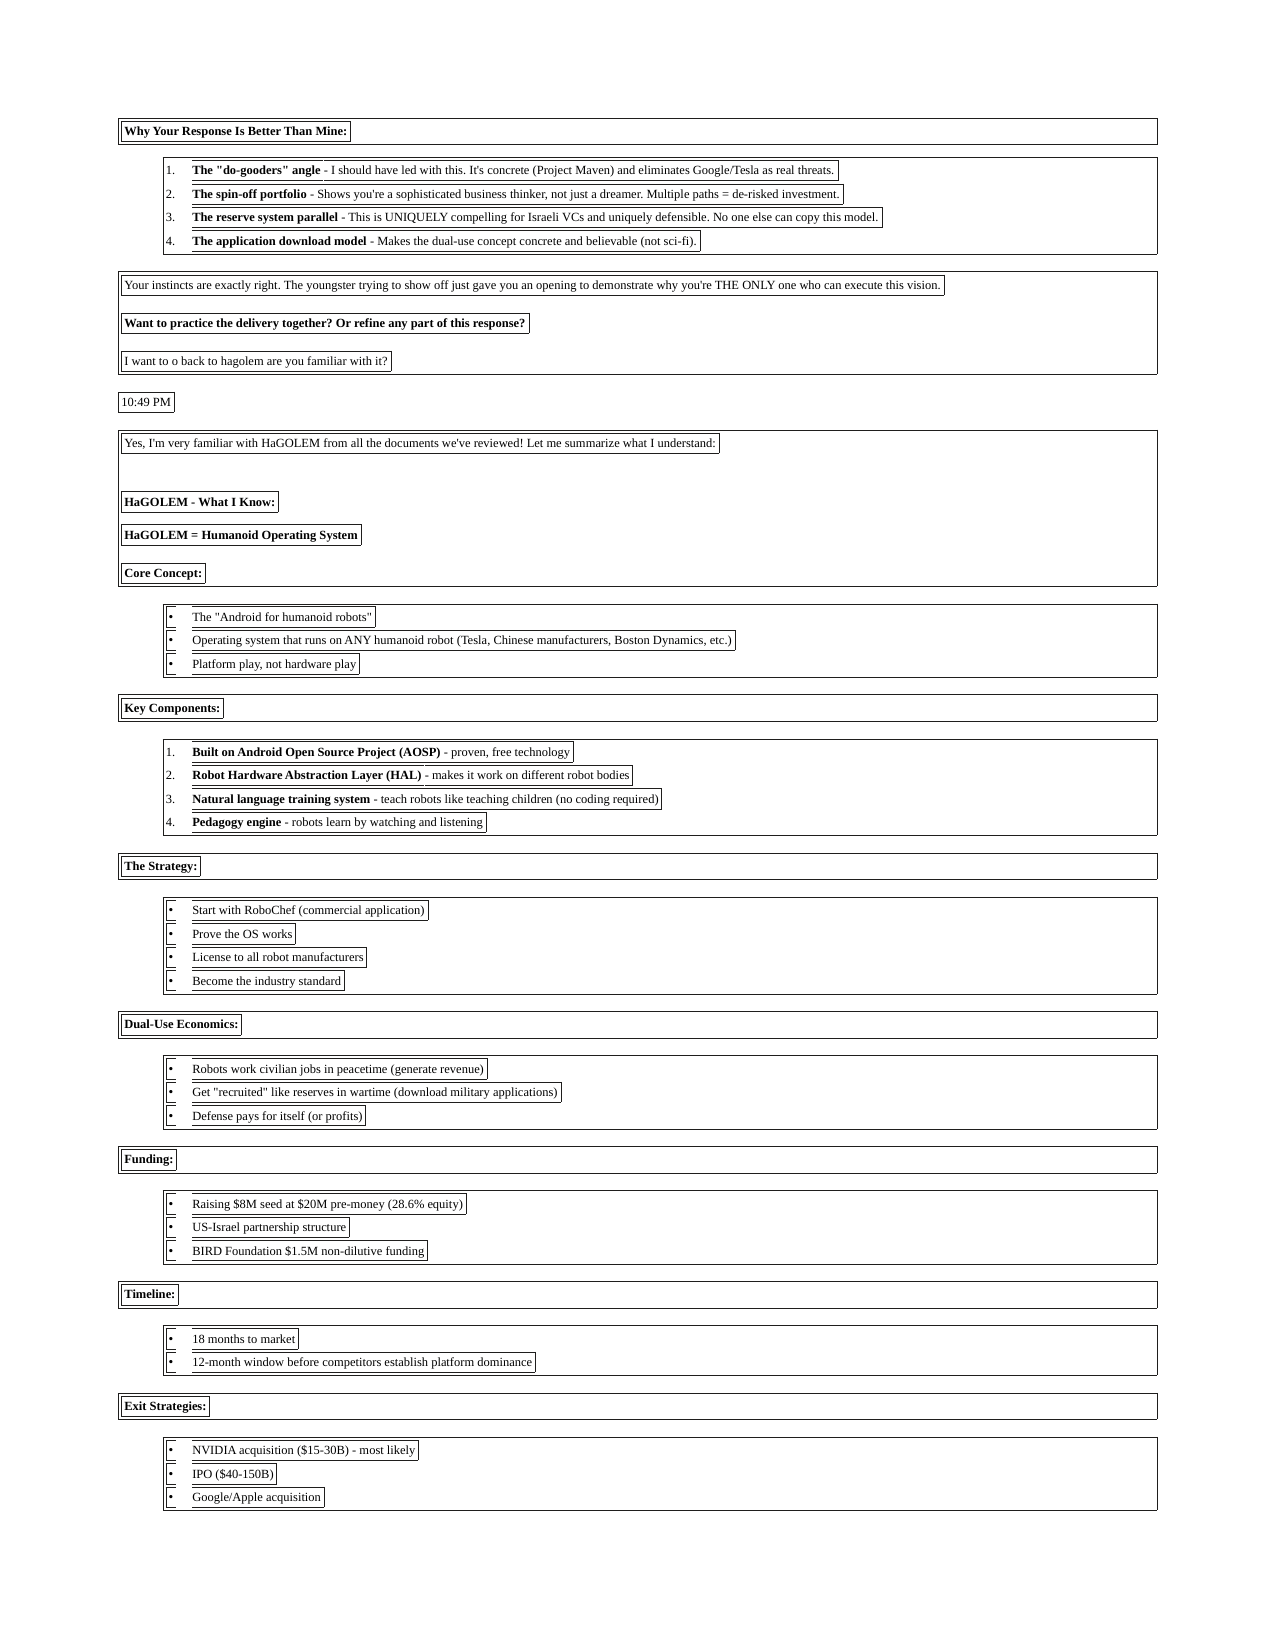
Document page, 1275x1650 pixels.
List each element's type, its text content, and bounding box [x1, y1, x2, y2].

list The reserve system parallel - This is UNIQUELY compelling for Israeli VCs and uniquely defensible. No one else can copy this model. [164, 204, 1157, 227]
subtitle Why Your Response Is Better Than Mine: [119, 119, 1157, 144]
text HaGOLEM = Humanoid Operating System [119, 521, 1157, 545]
text 10:49 PM [119, 393, 174, 412]
list Google/Apple acquisition [164, 1484, 1157, 1510]
subtitle HaGOLEM - What I Know: [119, 488, 1157, 512]
text I want to o back to hagolem are you familiar with it? [119, 347, 1157, 374]
text Core Concept: [119, 559, 1157, 586]
list Built on Android Open Source Project (AOSP) - proven, free technology [164, 740, 1157, 762]
list Operating system that runs on ANY humanoid robot (Tesla, Chinese manufacturers, Boston Dynamics, etc.) [164, 627, 1157, 650]
list BIRD Foundation $1.5M non-dilutive funding [164, 1237, 1157, 1264]
list Prove the OS works [164, 920, 1157, 944]
list Robot Hardware Abstraction Layer (HAL) - makes it work on different robot bodies [164, 762, 1157, 785]
list Defense pays for itself (or profits) [164, 1102, 1157, 1129]
list Become the industry standard [164, 967, 1157, 994]
text Timeline: [119, 1282, 1157, 1308]
list Raising $8M seed at $20M pre-money (28.6% equity) [164, 1191, 1157, 1214]
list The application download model - Makes the dual-use concept concrete and believable (not sci-fi). [164, 227, 1157, 254]
text Funding: [119, 1147, 1157, 1173]
text Your instincts are exactly right. The youngster trying to show off just gave you an opening to demonstrate why you're THE ONLY one who can execute this vision. [119, 272, 1157, 295]
list 12-month window before competitors establish platform dominance [164, 1349, 1157, 1375]
text Exit Strategies: [119, 1394, 1157, 1419]
list License to all robot manufacturers [164, 944, 1157, 967]
list IPO ($40-150B) [164, 1460, 1157, 1484]
list NVIDIA acquisition ($15-30B) - most likely [164, 1438, 1157, 1460]
text The Strategy: [119, 854, 1157, 879]
text Yes, I'm very familiar with HaGOLEM from all the documents we've reviewed! Let me summarize what I understand: [119, 431, 1157, 453]
text Want to practice the delivery together? Or refine any part of this response? [119, 309, 1157, 333]
list US-Israel partnership structure [164, 1214, 1157, 1237]
list The "Android for humanoid robots" [164, 605, 1157, 627]
list The "do-gooders" angle - I should have led with this. It's concrete (Project Maven) and eliminates Google/Tesla as real threats. [164, 158, 1157, 181]
text Dual-Use Economics: [119, 1012, 1157, 1038]
list Pedagogy engine - robots learn by watching and listening [164, 809, 1157, 835]
list Start with RoboChef (commercial application) [164, 898, 1157, 920]
list Get "recruited" like reserves in wartime (download military applications) [164, 1079, 1157, 1102]
list The spin-off portfolio - Shows you're a sophisticated business thinker, not just a dreamer. Multiple paths = de-risked investment. [164, 181, 1157, 204]
list Robots work civilian jobs in peacetime (generate revenue) [164, 1056, 1157, 1079]
text [175, 392, 1157, 412]
text Key Components: [119, 695, 1157, 721]
list Platform play, not hardware play [164, 650, 1157, 677]
list 18 months to market [164, 1326, 1157, 1349]
list Natural language training system - teach robots like teaching children (no coding required) [164, 785, 1157, 809]
